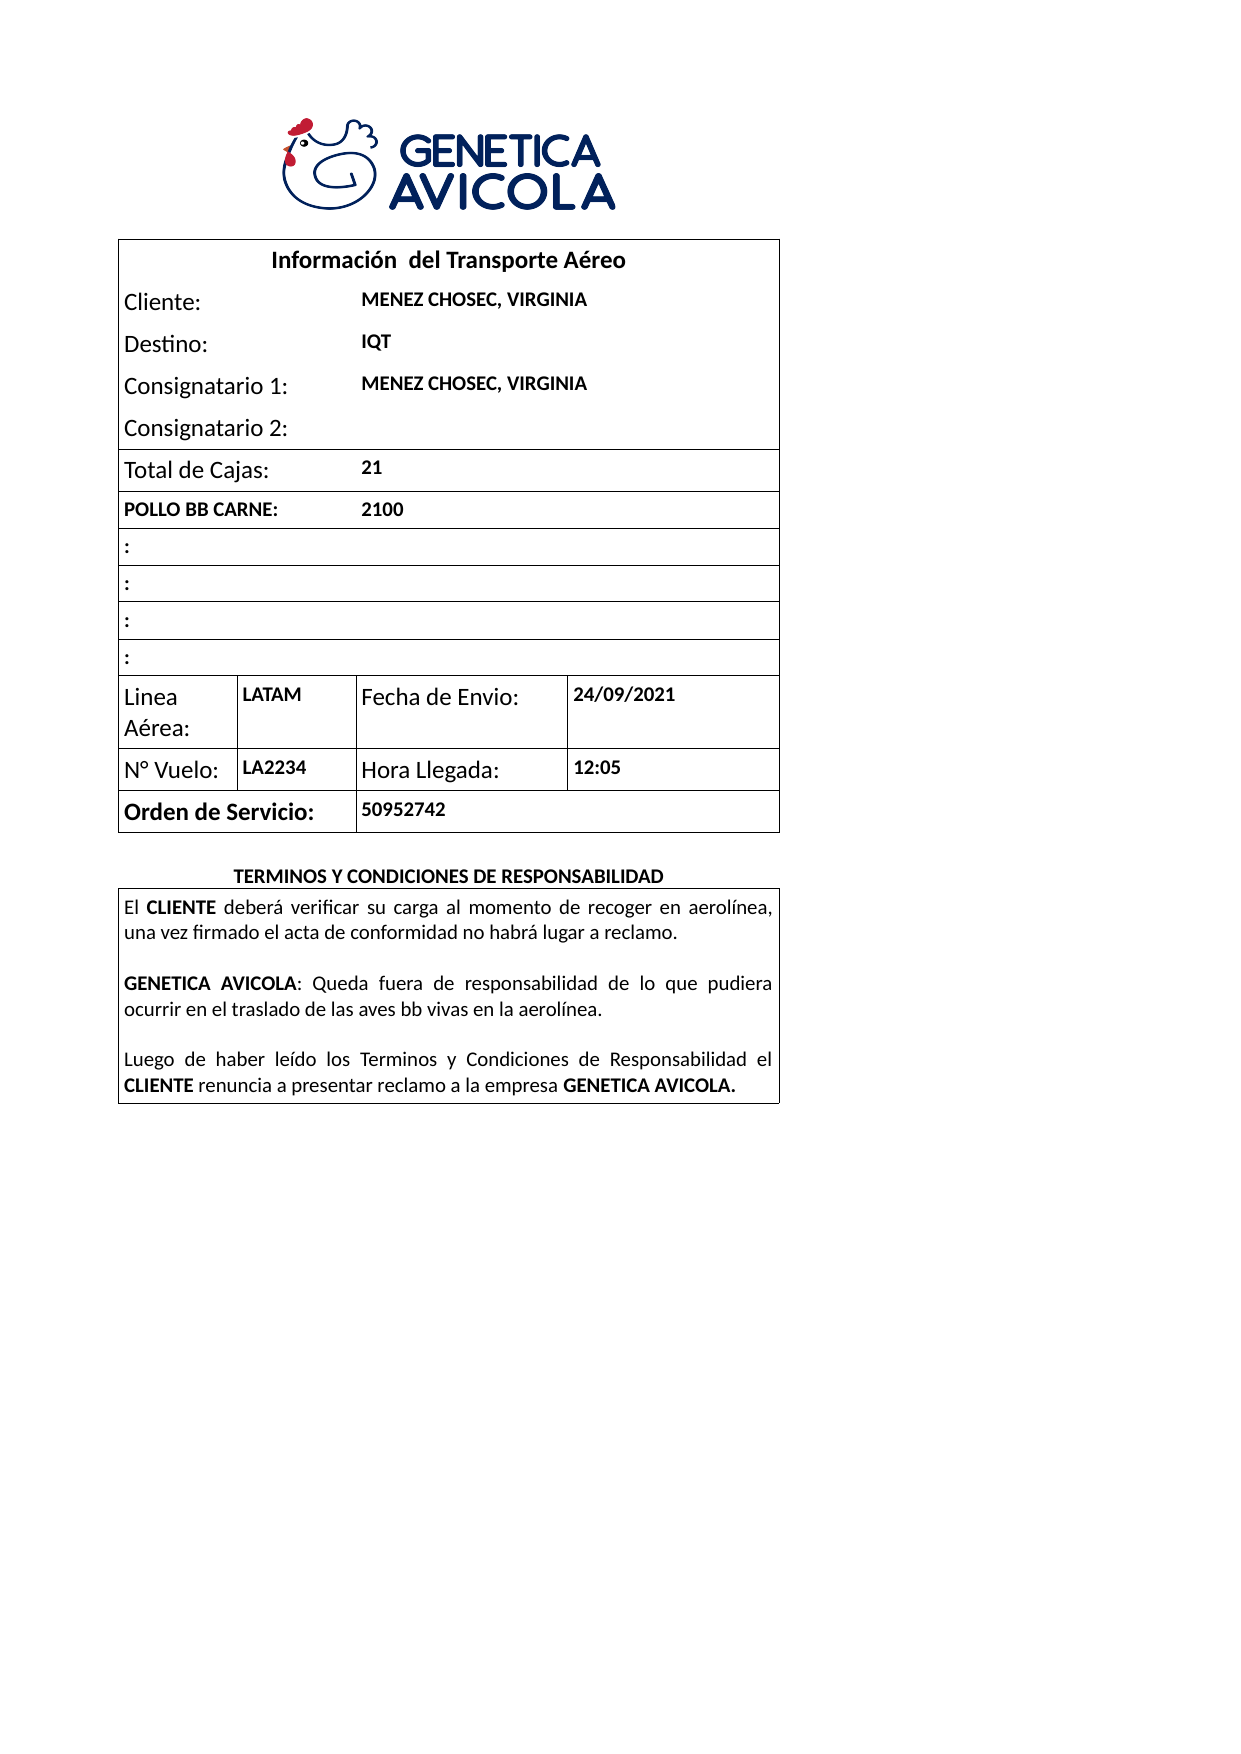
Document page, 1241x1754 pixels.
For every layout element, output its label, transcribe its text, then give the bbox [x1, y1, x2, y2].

table_cell Consignatario 1: [119, 365, 356, 406]
picture [282, 118, 616, 210]
table_cell [356, 566, 779, 601]
table_cell Destino: [119, 323, 356, 364]
table_cell N° Vuelo: [119, 749, 237, 790]
table_cell : [119, 640, 356, 675]
table_cell IQT [356, 323, 779, 364]
table_cell TERMINOS Y CONDICIONES DE RESPONSABILIDAD [118, 833, 779, 888]
table_cell 50952742 [357, 791, 779, 832]
table_cell Cliente: [119, 281, 356, 322]
table_cell : [119, 602, 356, 638]
table_cell POLLO BB CARNE: [119, 492, 356, 527]
table_cell MENEZ CHOSEC, VIRGINIA [356, 281, 779, 322]
table_cell Linea Aérea: [119, 676, 237, 748]
table_cell MENEZ CHOSEC, VIRGINIA [356, 365, 779, 406]
table_cell El CLIENTE deberá verificar su carga al momento de recoger en aerolínea, una vez firmado el acta de conformidad no habrá lugar a reclamo. GENETICA AVICOLA: Queda fuera de responsabilidad de lo que pudiera ocurrir en el traslado de las aves bb vivas en la aerolínea. Luego de haber leído los Terminos y Condiciones de Responsabilidad el CLIENTE renuncia a presentar reclamo a la empresa GENETICA AVICOLA. [119, 889, 779, 1103]
table_cell LATAM [238, 676, 356, 748]
table_cell Fecha de Envio: [357, 676, 567, 748]
table_cell : [119, 529, 356, 564]
table_cell Consignatario 2: [119, 406, 356, 448]
table_header Información del Transporte Aéreo [119, 240, 779, 281]
table_cell Total de Cajas: [119, 450, 356, 491]
table_cell : [119, 566, 356, 601]
table_cell [356, 640, 779, 675]
table_cell Hora Llegada: [357, 749, 567, 790]
table_cell [356, 529, 779, 564]
table_cell 2100 [356, 492, 779, 527]
table_cell 24/09/2021 [568, 676, 779, 748]
table_cell LA2234 [238, 749, 356, 790]
table_cell [356, 602, 779, 638]
table_cell 12:05 [568, 749, 779, 790]
table_cell 21 [356, 450, 779, 491]
table_cell [356, 406, 779, 448]
table_cell Orden de Servicio: [119, 791, 356, 832]
